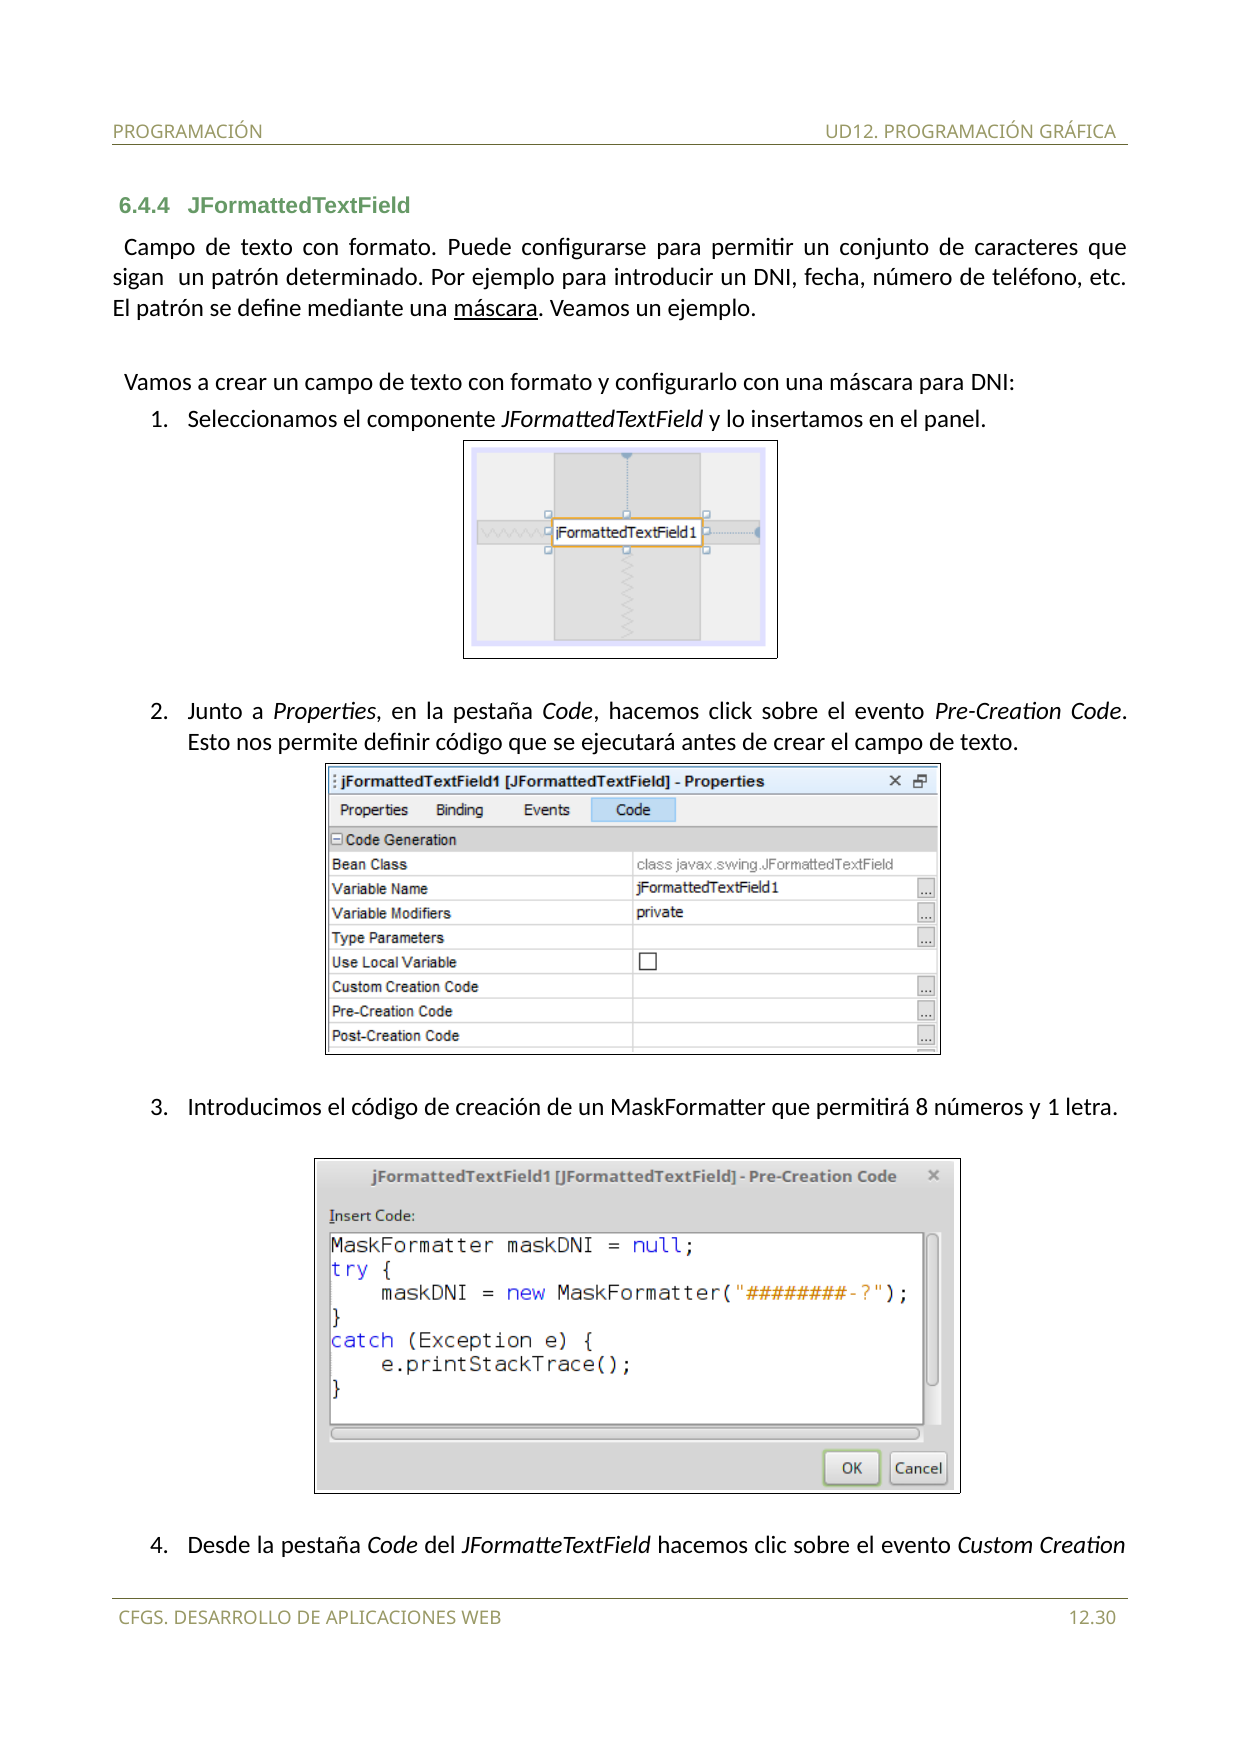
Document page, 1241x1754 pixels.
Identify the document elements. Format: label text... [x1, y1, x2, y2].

text Campo de texto con formato. Puede configurarse para permitir un conjunto de caracteres que sigan un patrón determinado. Por ejemplo para introducir un DNI, fecha, número de teléfono, etc. El patrón se define mediante una máscara. Veamos un ejemplo. [112, 231, 1128, 322]
list [315, 1159, 960, 1493]
subtitle JFormattedTextField [112, 192, 1128, 218]
list Seleccionamos el componente JFormattedTextField y lo insertamos en el panel. [150, 403, 1128, 433]
picture [466, 442, 774, 656]
list Introducimos el código de creación de un MaskFormatter que permitirá 8 números y 1 letra. [150, 1091, 1128, 1122]
picture [328, 765, 938, 1052]
list Junto a Properties, en la pestaña Code, hacemos click sobre el evento Pre-Creation Code. Esto nos permite definir código que se ejecutará antes de crear el campo de texto. [150, 695, 1128, 756]
picture [316, 1161, 954, 1490]
text Vamos a crear un campo de texto con formato y configurarlo con una máscara para DNI: [112, 366, 1128, 396]
list Desde la pestaña Code del JFormatteTextField hacemos clic sobre el evento Custom Creation [150, 1529, 1128, 1560]
